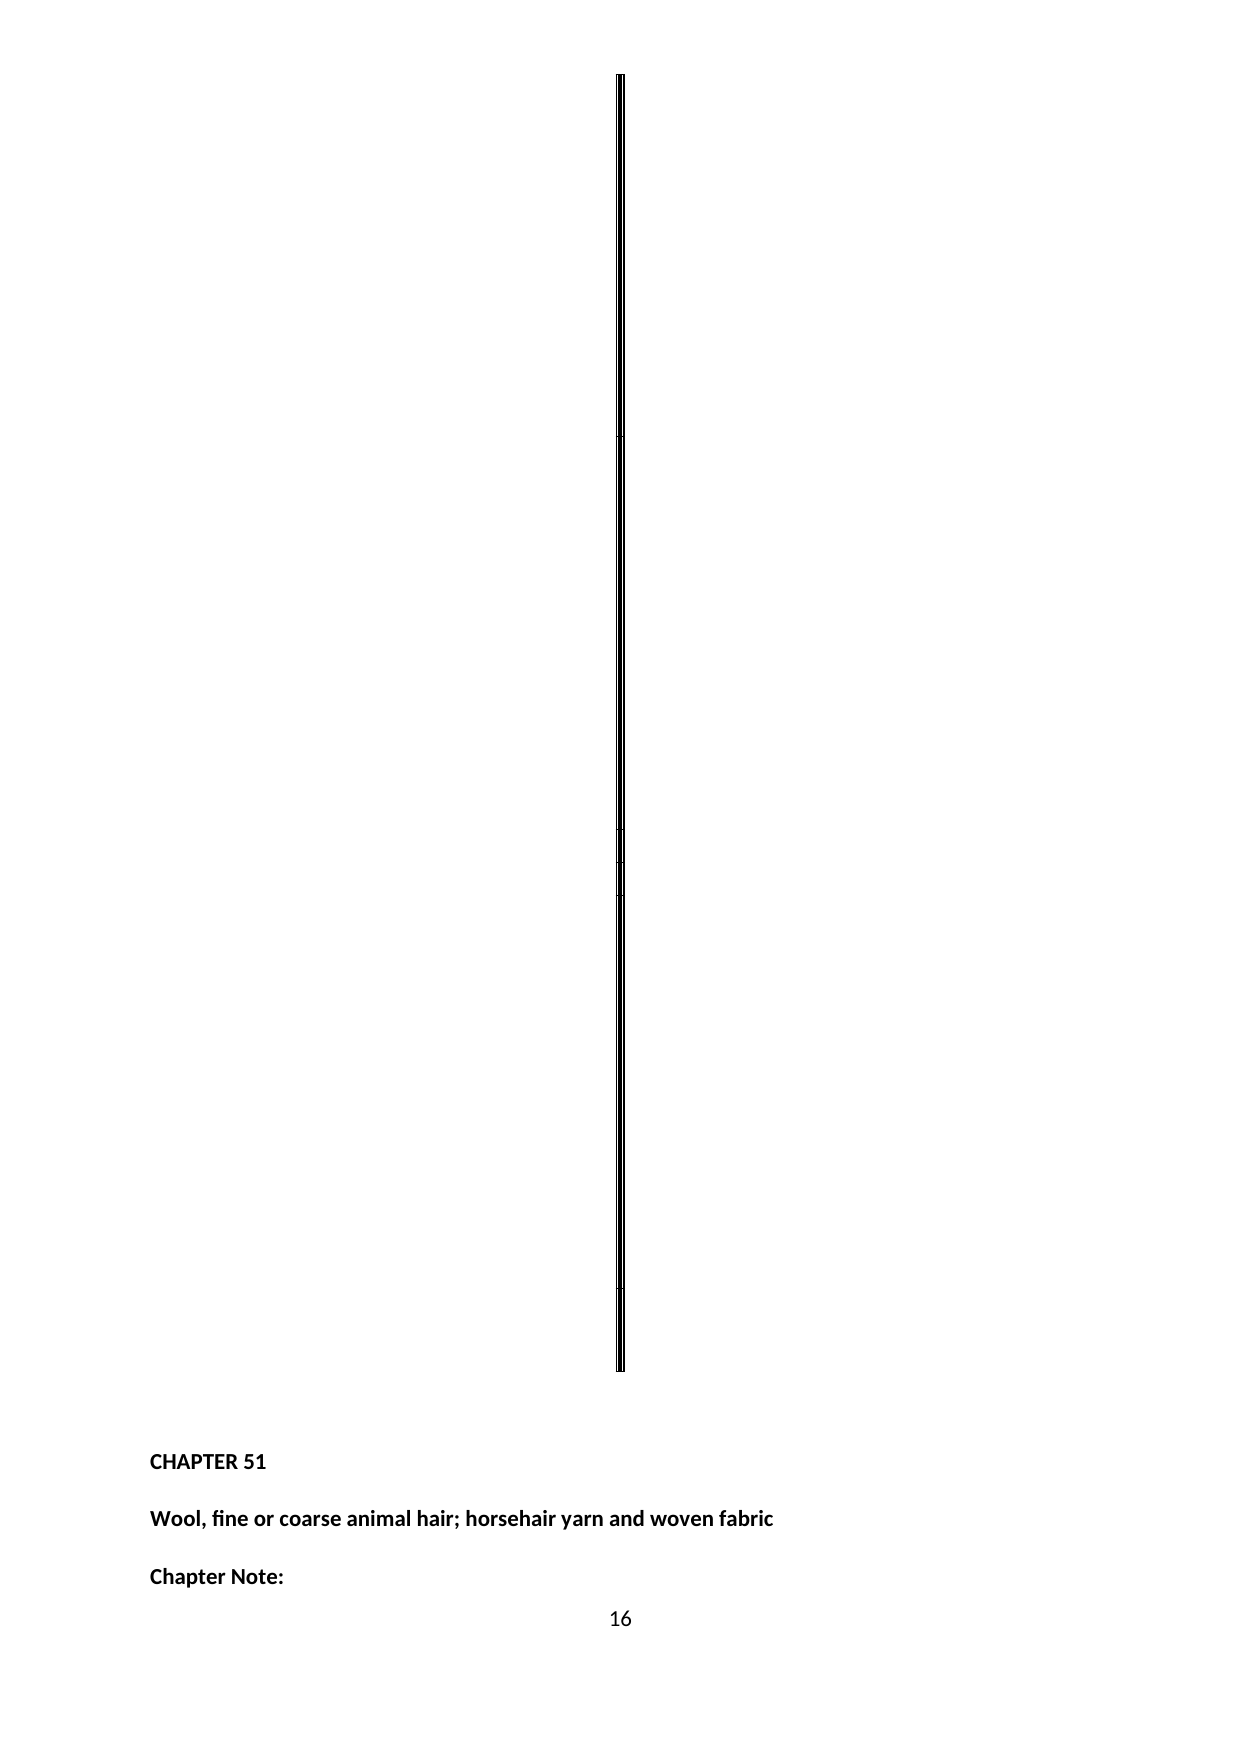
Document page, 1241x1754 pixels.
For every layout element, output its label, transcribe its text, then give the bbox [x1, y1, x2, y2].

title Chapter Note: [150, 1557, 1090, 1590]
title CHAPTER 51 [150, 1442, 1090, 1475]
title Wool, fine or coarse animal hair; horsehair yarn and woven fabric [150, 1500, 1090, 1532]
